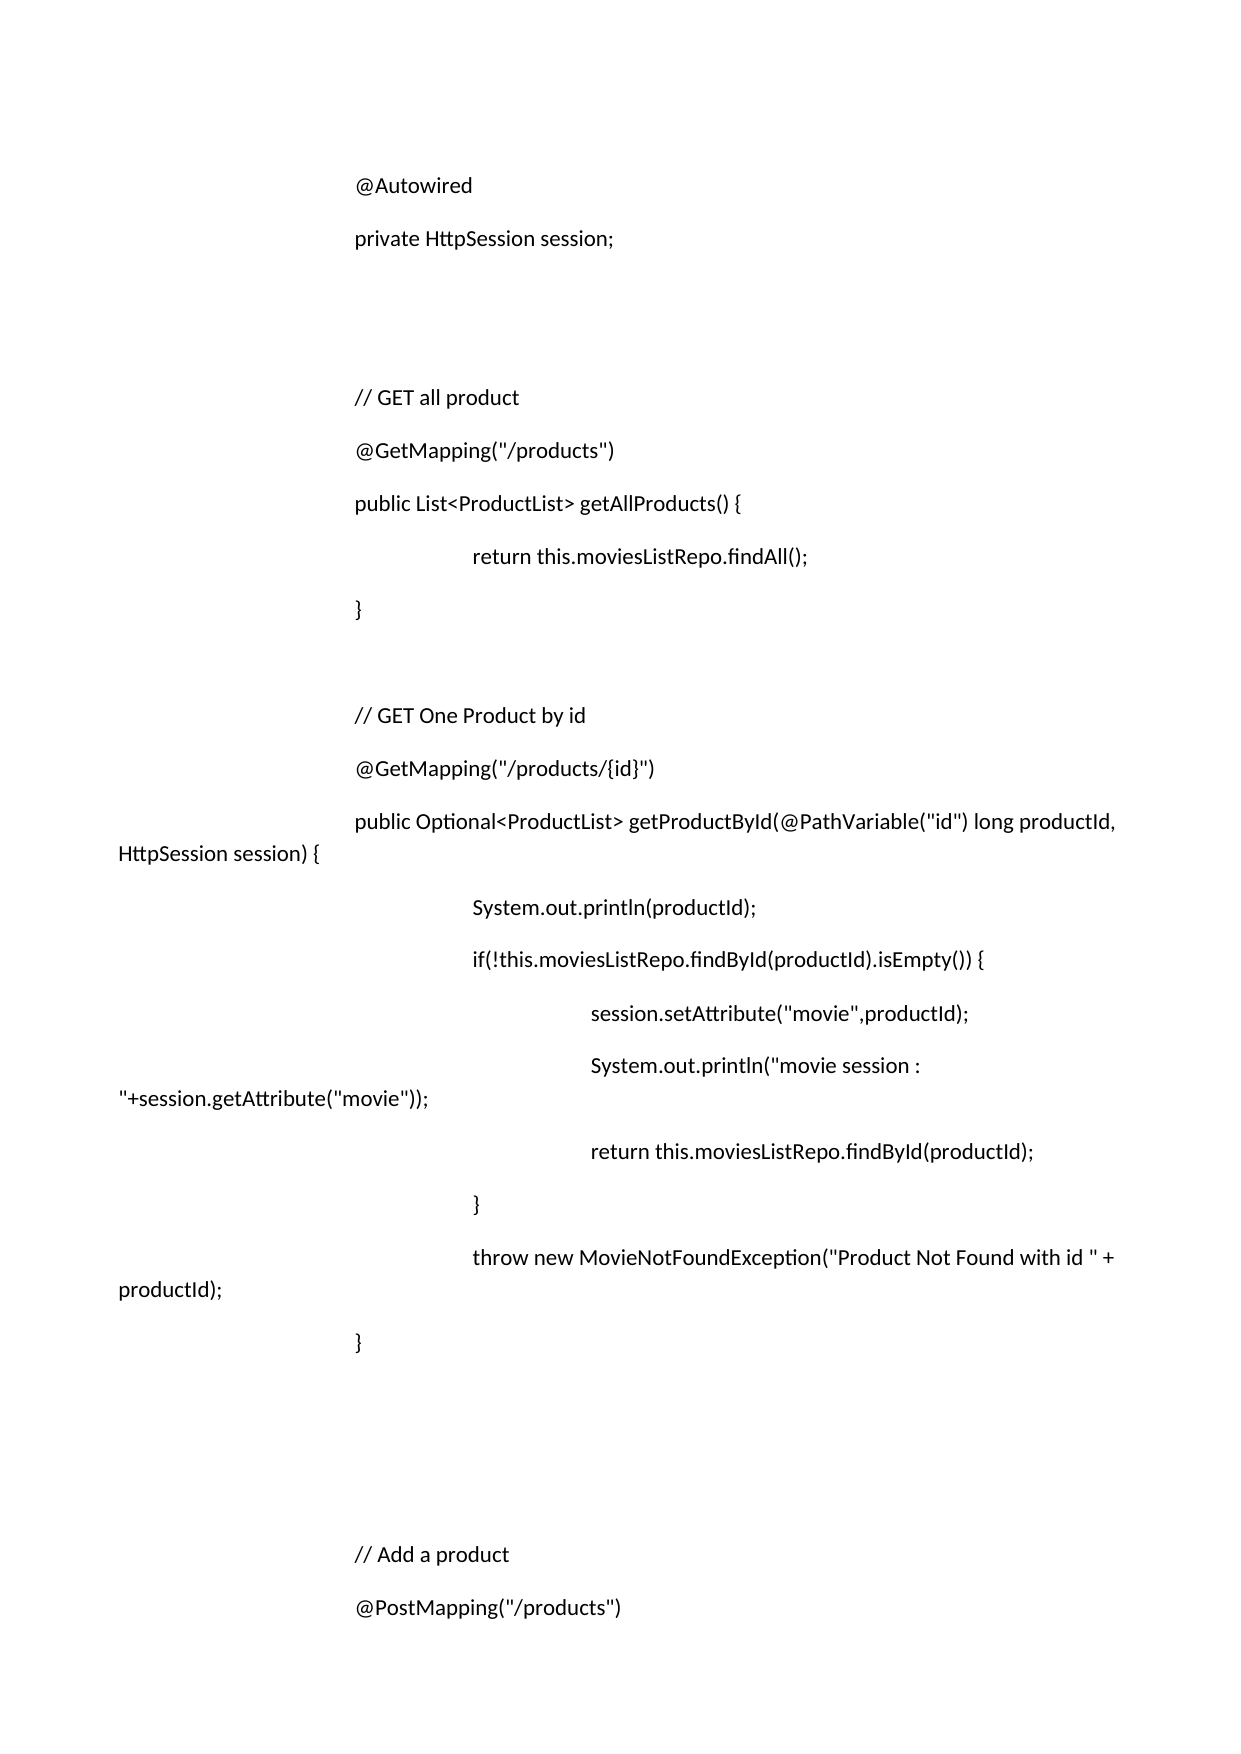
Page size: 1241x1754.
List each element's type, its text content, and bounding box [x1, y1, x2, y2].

text return this.moviesListRepo.findAll(); [118, 542, 1122, 570]
text // GET One Product by id [118, 701, 1122, 729]
text public List<ProductList> getAllProducts() { [118, 489, 1122, 517]
text } [118, 595, 1122, 623]
text @GetMapping("/products/{id}") [118, 754, 1122, 782]
text @GetMapping("/products") [118, 436, 1122, 464]
text throw new MovieNotFoundException("Product Not Found with id " + productId); [118, 1243, 1122, 1303]
text @PostMapping("/products") [118, 1593, 1122, 1621]
text if(!this.moviesListRepo.findById(productId).isEmpty()) { [118, 946, 1122, 974]
text System.out.println(productId); [118, 893, 1122, 921]
text } [118, 1190, 1122, 1218]
text session.setAttribute("movie",productId); [118, 999, 1122, 1027]
text return this.moviesListRepo.findById(productId); [118, 1137, 1122, 1165]
text // GET all product [118, 383, 1122, 411]
text private HttpSession session; [118, 224, 1122, 252]
text } [118, 1328, 1122, 1356]
text public Optional<ProductList> getProductById(@PathVariable("id") long productId, HttpSession session) { [118, 807, 1122, 868]
text System.out.println("movie session : "+session.getAttribute("movie")); [118, 1052, 1122, 1112]
text // Add a product [118, 1540, 1122, 1568]
text @Autowired [118, 171, 1122, 199]
